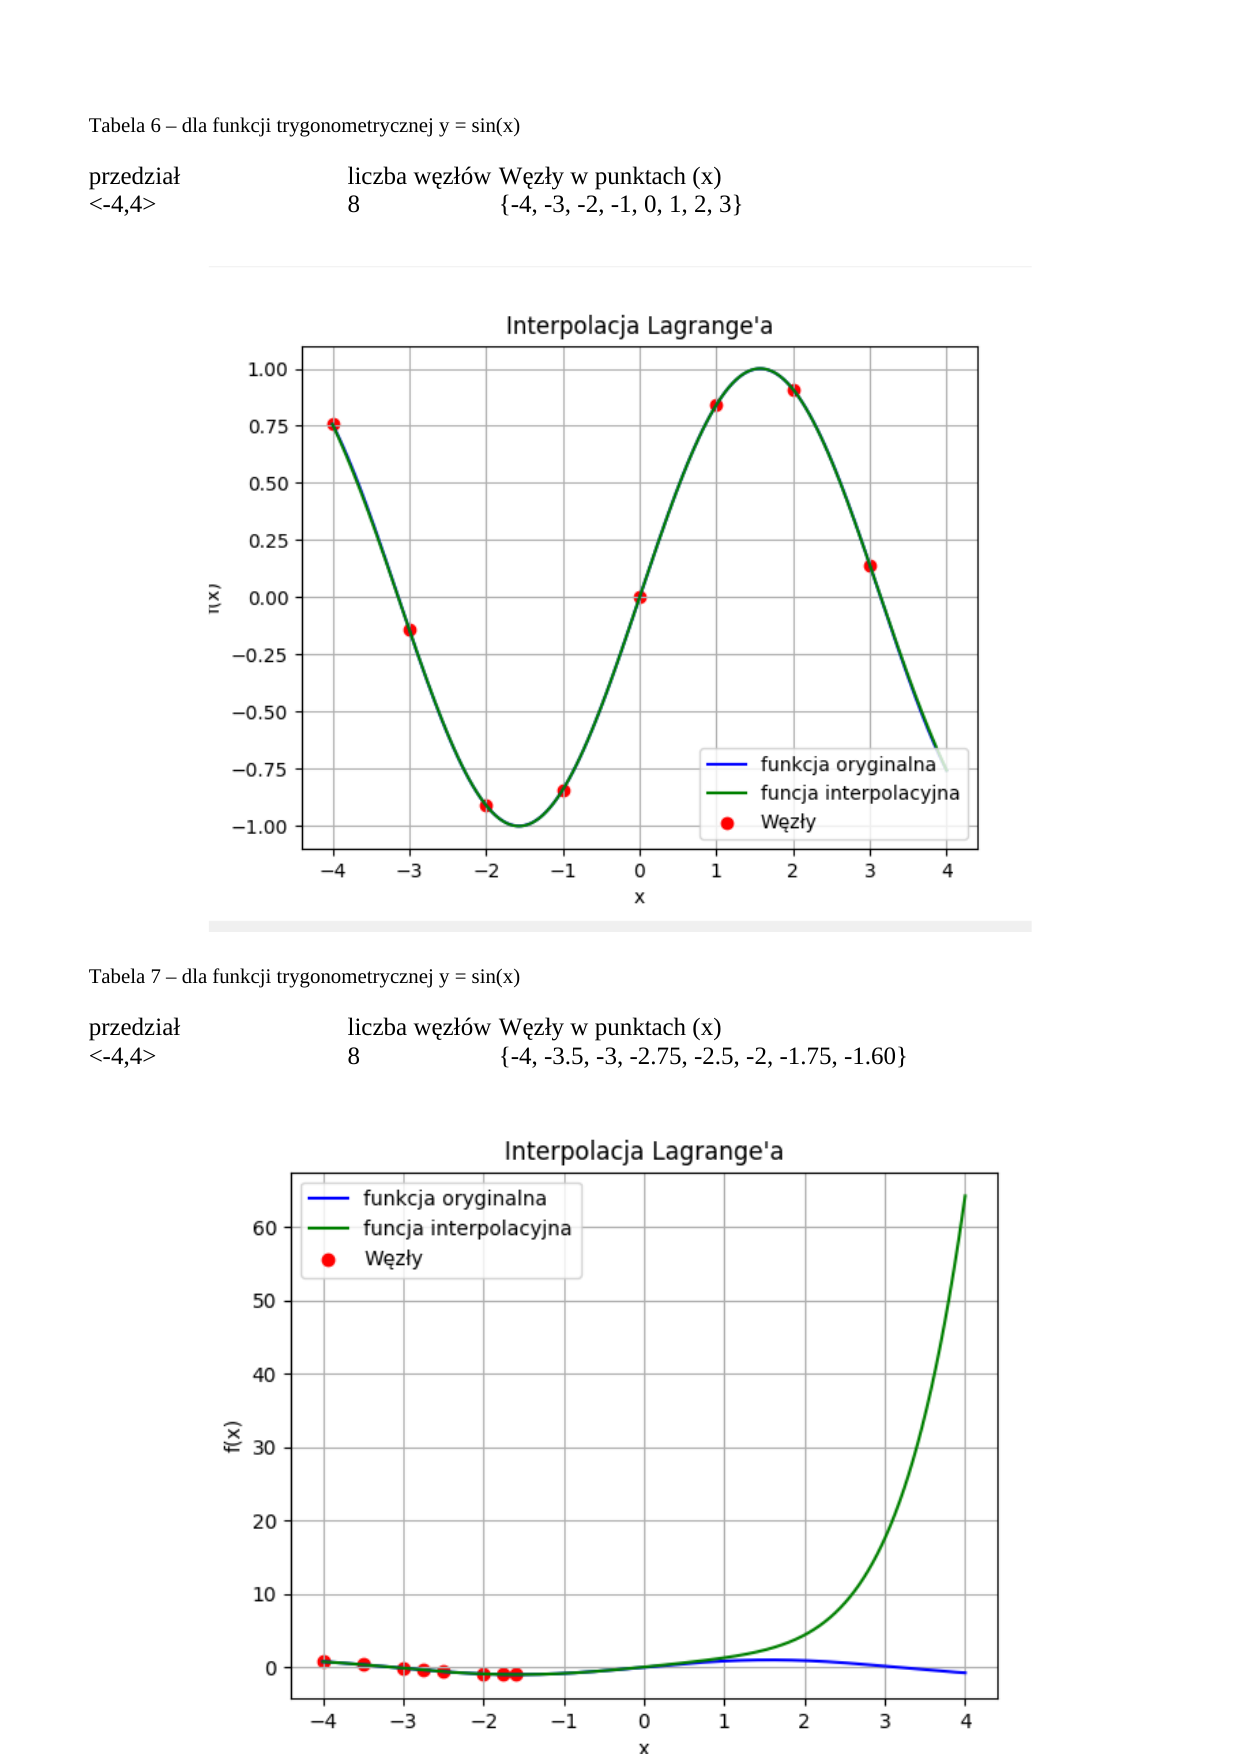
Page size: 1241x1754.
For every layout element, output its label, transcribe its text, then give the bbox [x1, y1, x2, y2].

table_header przedział [89, 1012, 347, 1041]
picture [208, 266, 1032, 932]
text Tabela 6 – dla funkcji trygonometrycznej y = sin(x) [88, 113, 1152, 137]
table_cell {-4, -3, -2, -1, 0, 1, 2, 3} [499, 190, 743, 218]
table_cell {-4, -3.5, -3, -2.75, -2.5, -2, -1.75, -1.60} [499, 1041, 957, 1070]
table_cell 8 [348, 1041, 499, 1070]
table_cell <-4,4> [89, 1041, 347, 1070]
table_header Węzły w punktach (x) [499, 161, 743, 189]
text Tabela 7 – dla funkcji trygonometrycznej y = sin(x) [88, 964, 1152, 988]
table_header liczba węzłów [348, 1012, 499, 1041]
table_header Węzły w punktach (x) [499, 1012, 957, 1041]
table_cell 8 [348, 190, 499, 218]
table_cell <-4,4> [89, 190, 347, 218]
table_header przedział [89, 161, 347, 189]
table_header liczba węzłów [348, 161, 499, 189]
picture [177, 1093, 1063, 1754]
